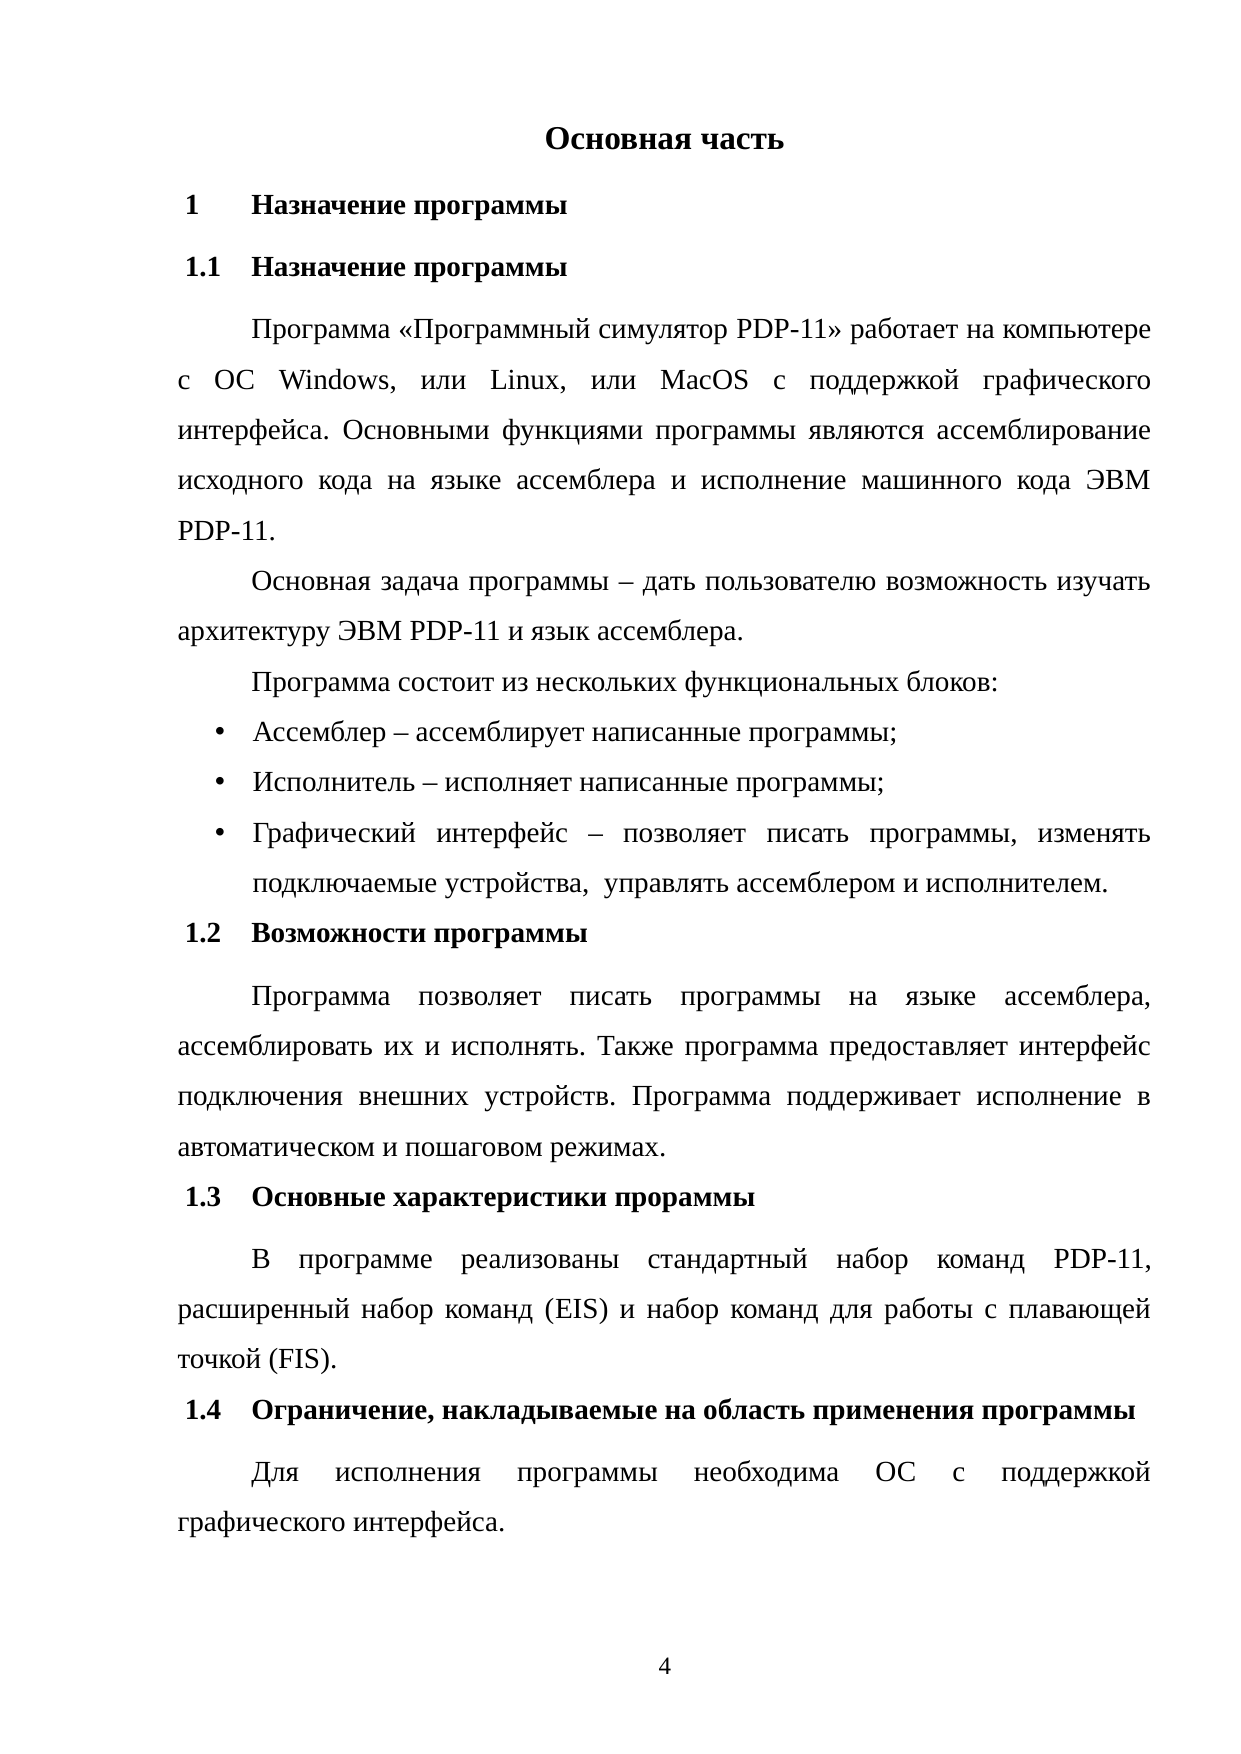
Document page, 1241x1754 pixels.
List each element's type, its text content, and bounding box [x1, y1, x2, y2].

subtitle Назначение программы [177, 187, 1152, 221]
text Программа состоит из нескольких функциональных блоков: [177, 664, 1152, 697]
subtitle Основная часть [177, 118, 1152, 156]
text Основная задача программы – дать пользователю возможность изучать архитектуру ЭВМ PDP-11 и язык ассемблера. [177, 563, 1152, 647]
subtitle Основные характеристики прораммы [177, 1179, 1152, 1212]
subtitle Назначение программы [177, 249, 1152, 283]
subtitle Ограничение, накладываемые на область применения программы [177, 1392, 1152, 1426]
text Для исполнения программы необходима ОС с поддержкой графического интерфейса. [177, 1454, 1152, 1538]
list Исполнитель – исполняет написанные программы; [215, 764, 1152, 798]
list Графический интерфейс – позволяет писать программы, изменять подключаемые устройства, управлять ассемблером и исполнителем. [215, 815, 1152, 899]
text В программе реализованы стандартный набор команд PDP-11, расширенный набор команд (EIS) и набор команд для работы с плавающей точкой (FIS). [177, 1241, 1152, 1375]
text Программа позволяет писать программы на языке ассемблера, ассемблировать их и исполнять. Также программа предоставляет интерфейс подключения внешних устройств. Программа поддерживает исполнение в автоматическом и пошаговом режимах. [177, 978, 1152, 1162]
list Ассемблер – ассемблирует написанные программы; [215, 714, 1152, 748]
text Программа «Программный симулятор PDP-11» работает на компьютере с ОС Windows, или Linux, или MacOS с поддержкой графического интерфейса. Основными функциями программы являются ассемблирование исходного кода на языке ассемблера и исполнение машинного кода ЭВМ PDP-11. [177, 312, 1152, 546]
subtitle Возможности программы [177, 916, 1152, 949]
